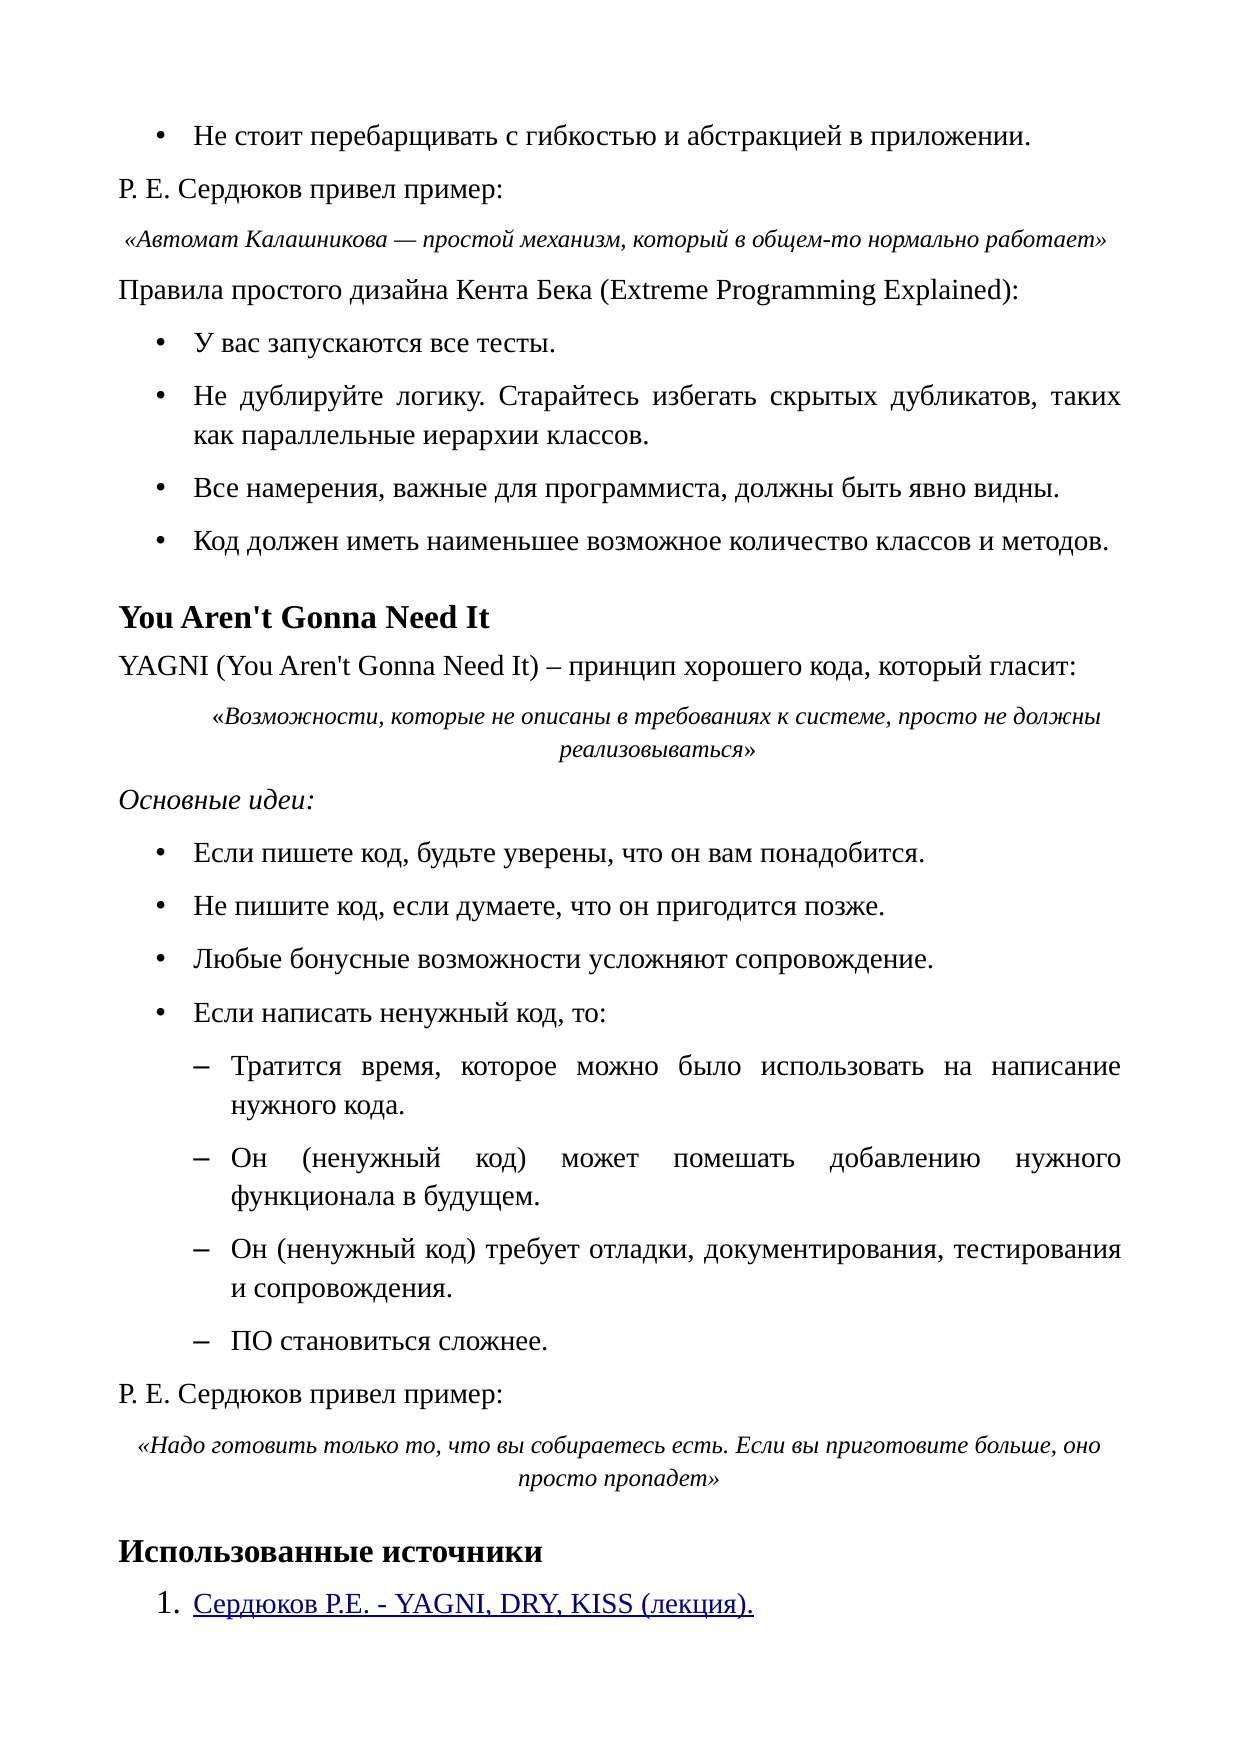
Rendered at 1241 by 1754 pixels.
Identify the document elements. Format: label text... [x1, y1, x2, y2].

text YAGNI (You Aren't Gonna Need It) – принцип хорошего кода, который гласит: [118, 648, 1122, 682]
list Он (ненужный код) требует отладки, документирования, тестирования и сопровождения. [193, 1232, 1122, 1304]
list Если пишете код, будьте уверены, что он вам понадобится. [156, 835, 1122, 869]
subtitle You Aren't Gonna Need It [118, 597, 1122, 636]
text Р. Е. Сердюков привел пример: [118, 1377, 1122, 1410]
text Правила простого дизайна Кента Бека (Extreme Programming Explained): [118, 272, 1122, 306]
list ПО становиться сложнее. [193, 1323, 1122, 1357]
list Тратится время, которое можно было использовать на написание нужного кода. [193, 1048, 1122, 1120]
list У вас запускаются все тесты. [156, 325, 1122, 359]
list «Возможности, которые не описаны в требованиях к системе, просто не должны реализовываться» [156, 701, 1122, 763]
list Он (ненужный код) может помешать добавлению нужного функционала в будущем. [193, 1140, 1122, 1212]
text «Автомат Калашникова — простой механизм, который в общем-то нормально работает» [118, 224, 1122, 253]
list Если написать ненужный код, то: [156, 995, 1122, 1028]
list Не стоит перебарщивать с гибкостью и абстракцией в приложении. [156, 118, 1122, 152]
list Все намерения, важные для программиста, должны быть явно видны. [156, 470, 1122, 504]
list Сердюков Р.Е. - YAGNI, DRY, KISS (лекция). [156, 1582, 1122, 1620]
text «Надо готовить только то, что вы собираетесь есть. Если вы приготовите больше, оно просто пропадет» [118, 1430, 1122, 1492]
list Код должен иметь наименьшее возможное количество классов и методов. [156, 523, 1122, 557]
list Не пишите код, если думаете, что он пригодится позже. [156, 888, 1122, 922]
text Р. Е. Сердюков привел пример: [118, 171, 1122, 205]
text Основные идеи: [118, 782, 1122, 816]
list Не дублируйте логику. Старайтесь избегать скрытых дубликатов, таких как параллельные иерархии классов. [156, 378, 1122, 451]
subtitle Использованные источники [118, 1531, 1122, 1569]
list Любые бонусные возможности усложняют сопровождение. [156, 942, 1122, 975]
